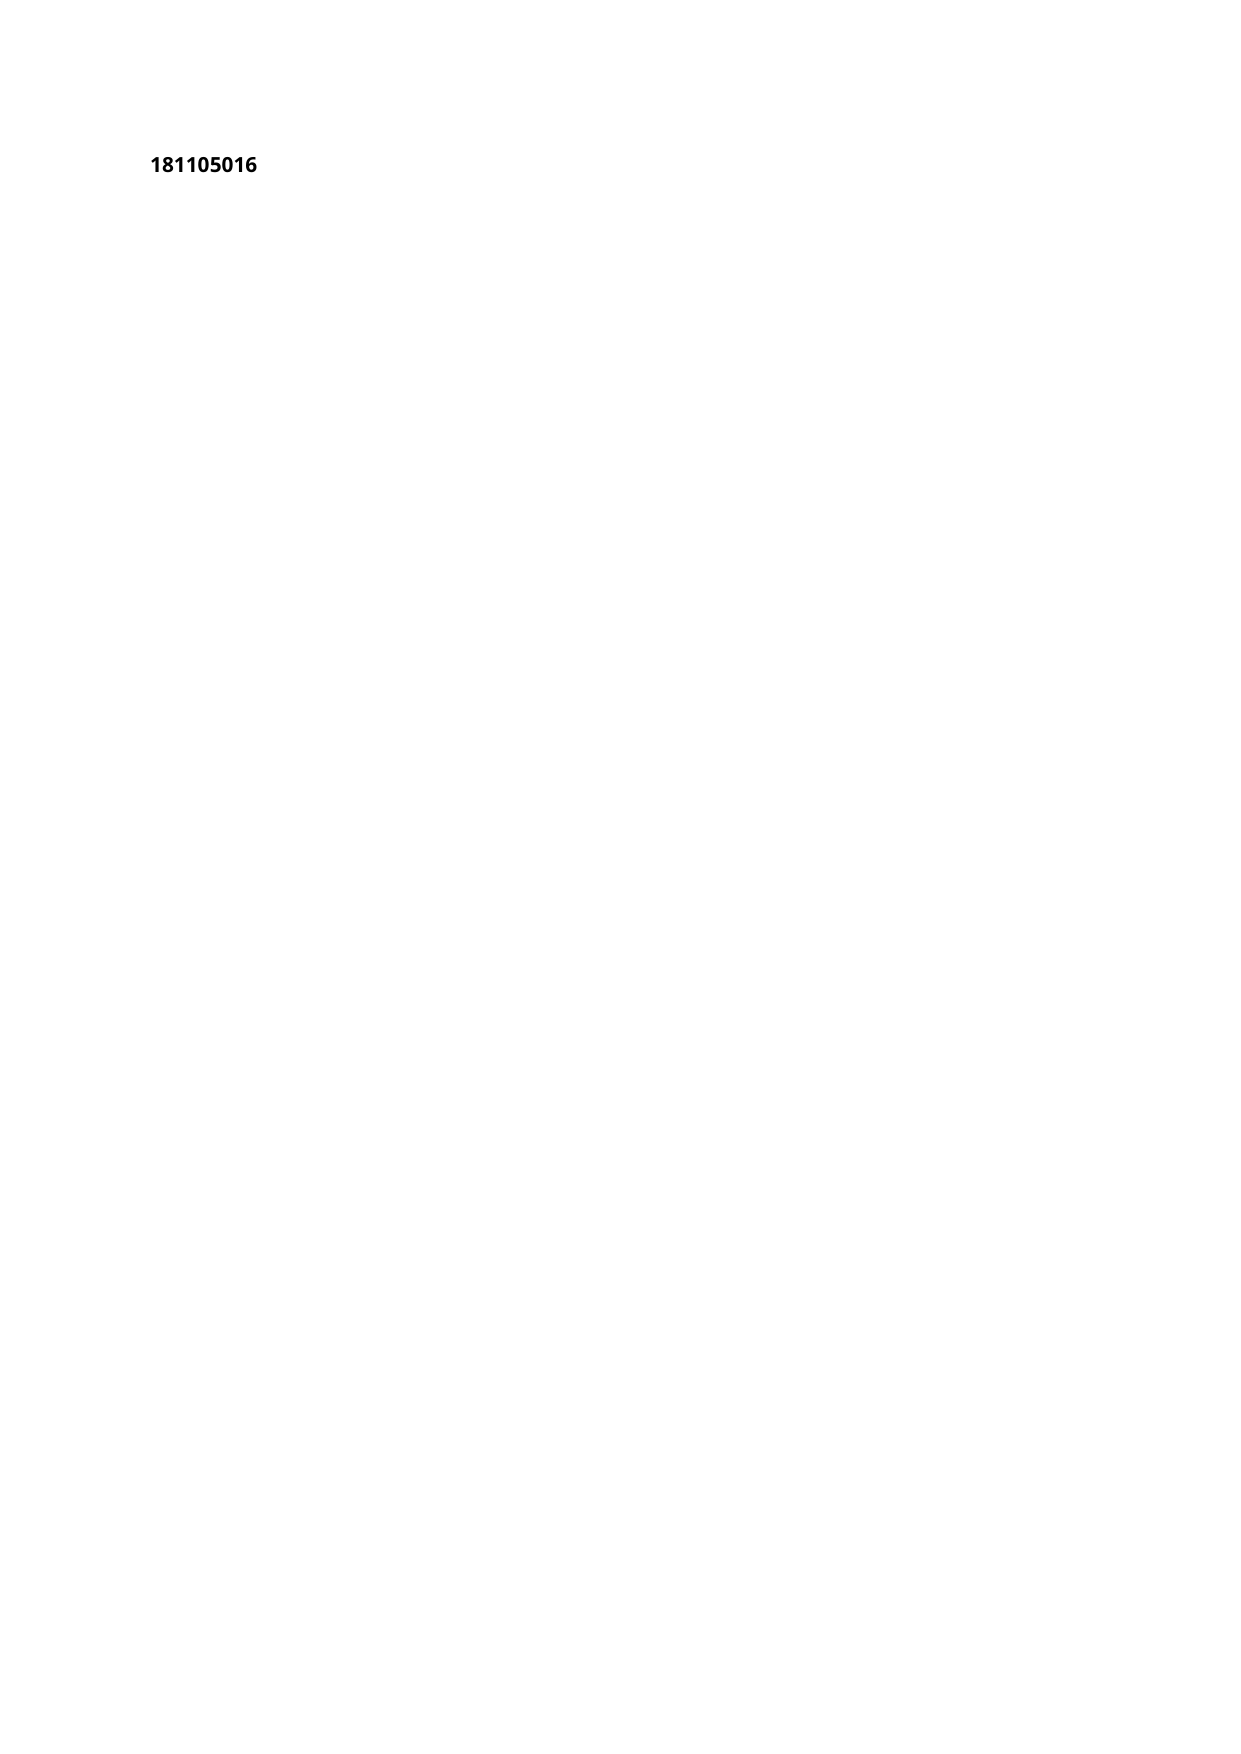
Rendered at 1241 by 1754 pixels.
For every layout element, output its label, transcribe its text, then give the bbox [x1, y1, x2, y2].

text 181105016 [150, 150, 1090, 178]
